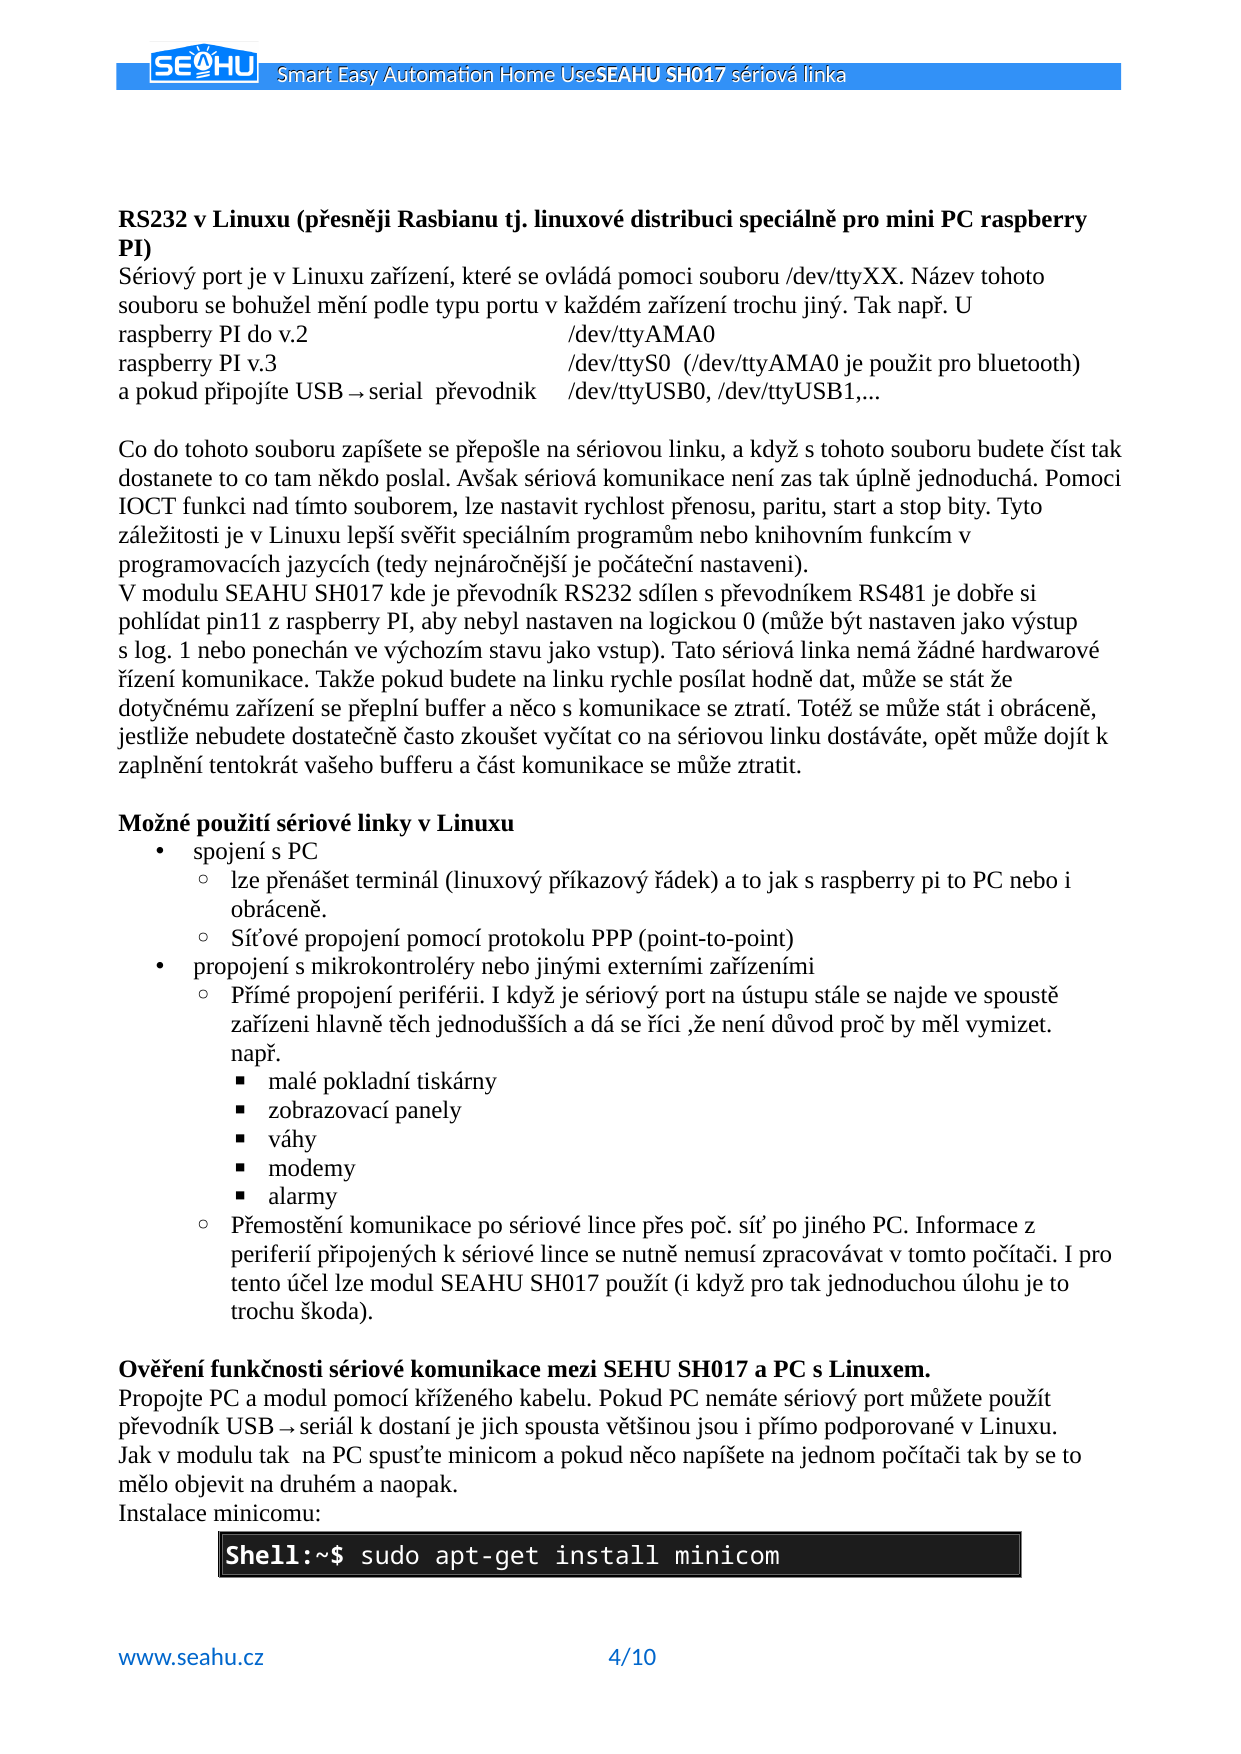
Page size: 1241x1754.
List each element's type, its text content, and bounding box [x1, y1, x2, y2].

text Jak v modulu tak na PC spusťte minicom a pokud něco napíšete na jednom počítači tak by se to mělo objevit na druhém a naopak. [118, 1440, 1122, 1498]
text Shell:~$ sudo apt-get install minicom [223, 1535, 1019, 1574]
text Možné použití sériové linky v Linuxu [118, 808, 1122, 836]
list lze přenášet terminál (linuxový příkazový řádek) a to jak s raspberry pi to PC nebo i obráceně. [193, 865, 1122, 923]
text Propojte PC a modul pomocí kříženého kabelu. Pokud PC nemáte sériový port můžete použít převodník USB→seriál k dostaní je jich spousta většinou jsou i přímo podporované v Linuxu. [118, 1383, 1122, 1440]
list Přemostění komunikace po sériové lince přes poč. síť po jiného PC. Informace z periferií připojených k sériové lince se nutně nemusí zpracovávat v tomto počítači. I pro tento účel lze modul SEAHU SH017 použít (i když pro tak jednoduchou úlohu je to trochu škoda). [193, 1210, 1122, 1325]
list váhy [231, 1124, 1122, 1153]
list zobrazovací panely [231, 1095, 1122, 1124]
text Instalace minicomu: [118, 1498, 1122, 1526]
list malé pokladní tiskárny [231, 1066, 1122, 1095]
list modemy [231, 1153, 1122, 1181]
list Síťové propojení pomocí protokolu PPP (point-to-point) [193, 923, 1122, 951]
list alarmy [231, 1181, 1122, 1210]
text V modulu SEAHU SH017 kde je převodník RS232 sdílen s převodníkem RS481 je dobře si pohlídat pin11 z raspberry PI, aby nebyl nastaven na logickou 0 (může být nastaven jako výstup s log. 1 nebo ponechán ve výchozím stavu jako vstup). Tato sériová linka nemá žádné hardwarové řízení komunikace. Takže pokud budete na linku rychle posílat hodně dat, může se stát že dotyčnému zařízení se přeplní buffer a něco s komunikace se ztratí. Totéž se může stát i obráceně, jestliže nebudete dostatečně často zkoušet vyčítat co na sériovou linku dostáváte, opět může dojít k zaplnění tentokrát vašeho bufferu a část komunikace se může ztratit. [118, 578, 1122, 779]
list propojení s mikrokontroléry nebo jinými externími zařízeními [156, 951, 1122, 980]
text raspberry PI v.3 /dev/ttyS0 (/dev/ttyAMA0 je použit pro bluetooth) [118, 348, 1122, 376]
text raspberry PI do v.2 /dev/ttyAMA0 [118, 319, 1122, 348]
list spojení s PC [156, 836, 1122, 865]
list např. [193, 1038, 1122, 1066]
text Sériový port je v Linuxu zařízení, které se ovládá pomoci souboru /dev/ttyXX. Název tohoto souboru se bohužel mění podle typu portu v každém zařízení trochu jiný. Tak např. U [118, 261, 1122, 319]
list Přímé propojení periférii. I když je sériový port na ústupu stále se najde ve spoustě zařízeni hlavně těch jednodušších a dá se říci ,že není důvod proč by měl vymizet. [193, 980, 1122, 1038]
text a pokud připojíte USB→serial převodnik /dev/ttyUSB0, /dev/ttyUSB1,... [118, 376, 1122, 405]
picture [149, 41, 259, 83]
text Ověření funkčnosti sériové komunikace mezi SEHU SH017 a PC s Linuxem. [118, 1354, 1122, 1383]
text RS232 v Linuxu (přesněji Rasbianu tj. linuxové distribuci speciálně pro mini PC raspberry PI) [118, 204, 1122, 261]
text Co do tohoto souboru zapíšete se přepošle na sériovou linku, a když s tohoto souboru budete číst tak dostanete to co tam někdo poslal. Avšak sériová komunikace není zas tak úplně jednoduchá. Pomoci IOCT funkci nad tímto souborem, lze nastavit rychlost přenosu, paritu, start a stop bity. Tyto záležitosti je v Linuxu lepší svěřit speciálním programům nebo knihovním funkcím v programovacích jazycích (tedy nejnáročnější je počáteční nastaveni). [118, 434, 1122, 578]
